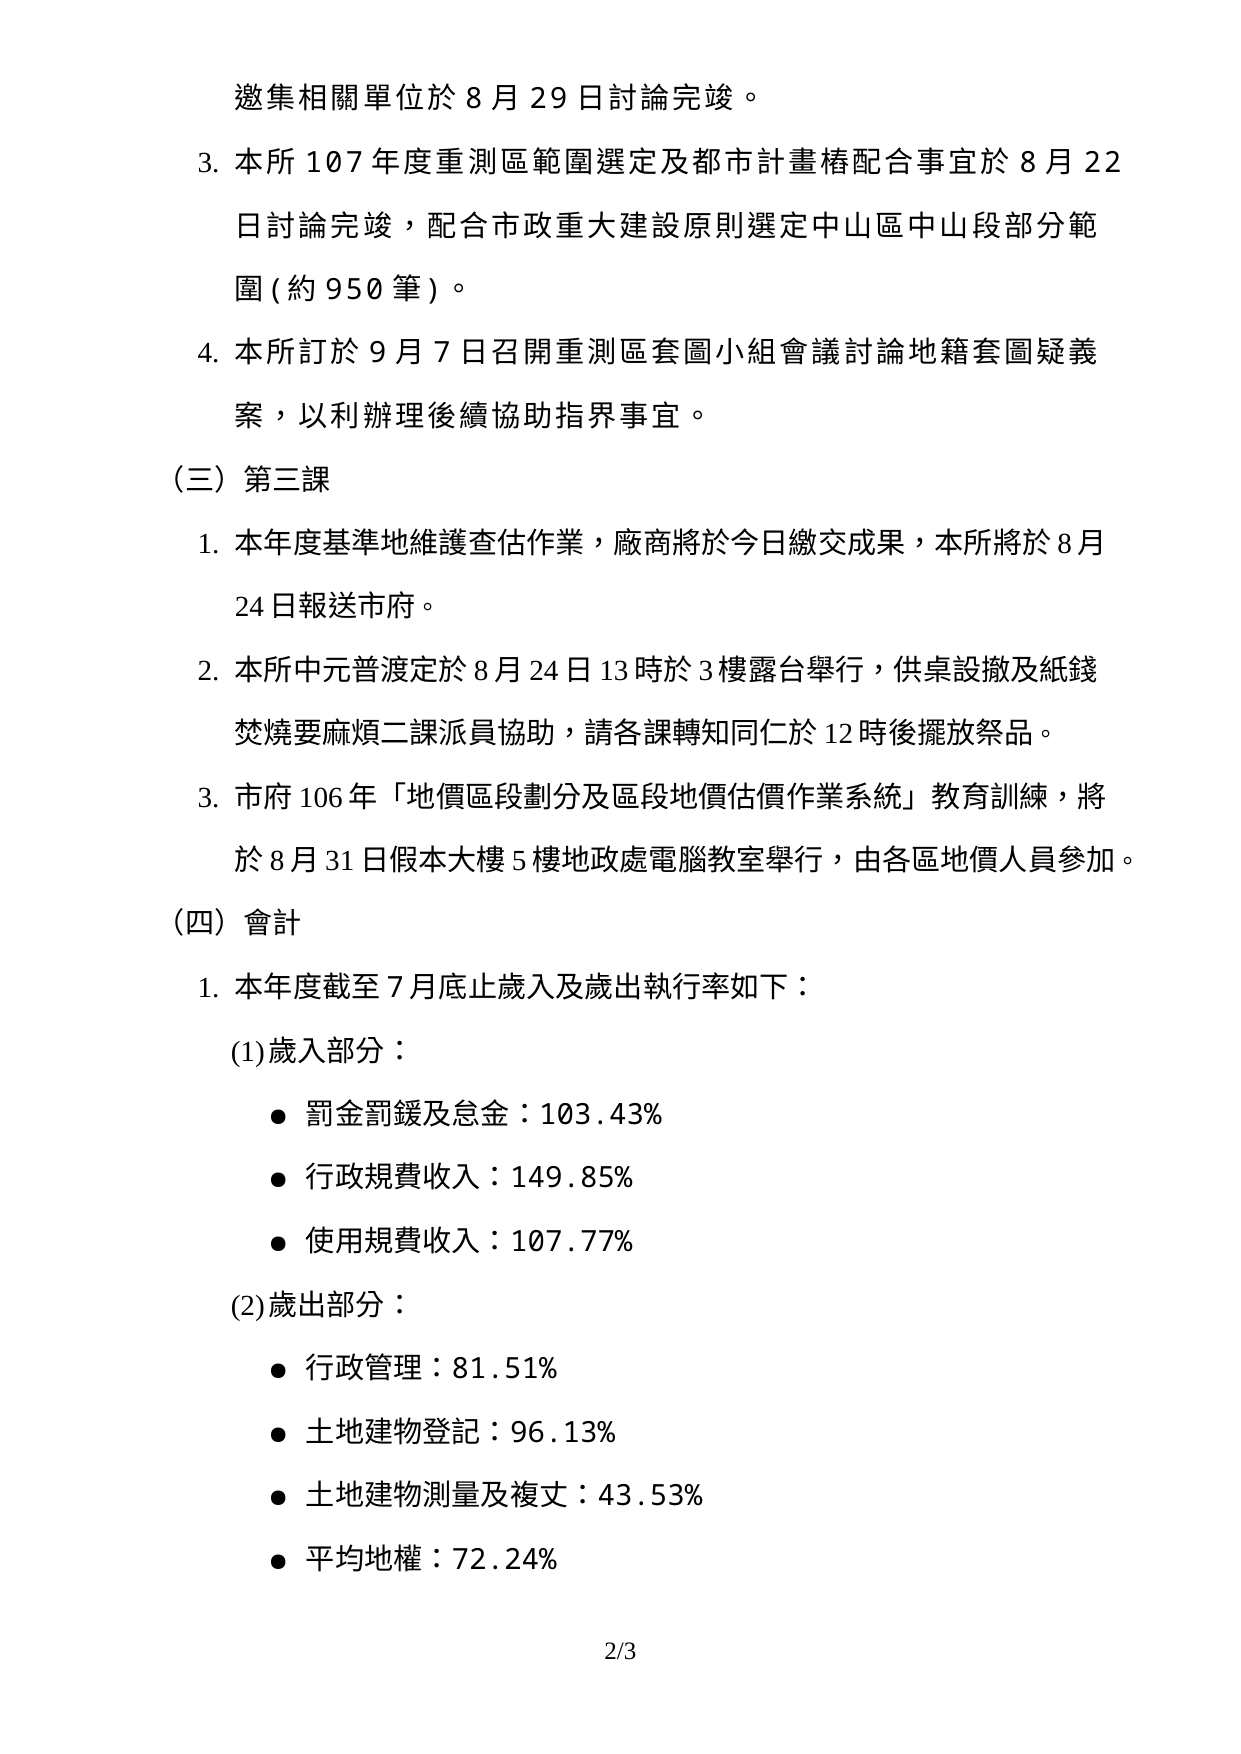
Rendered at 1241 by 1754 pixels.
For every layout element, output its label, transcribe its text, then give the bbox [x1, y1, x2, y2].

list 罰金罰鍰及怠金：103.43% [268, 1091, 1122, 1133]
list 市府106年「地價區段劃分及區段地價估價作業系統」教育訓練，將於8月31日假本大樓5樓地政處電腦教室舉行，由各區地價人員參加。 [197, 773, 1122, 879]
list 邀集相關單位於8月29日討論完竣。 [197, 75, 1122, 117]
list 使用規費收入：107.77% [268, 1218, 1122, 1260]
list 平均地權：72.24% [268, 1535, 1122, 1578]
list 行政管理：81.51% [268, 1344, 1122, 1387]
list 本年度基準地維護查估作業，廠商將於今日繳交成果，本所將於8月24日報送市府。 [197, 519, 1122, 625]
list 本年度截至7月底止歲入及歲出執行率如下： [197, 963, 1122, 1006]
list 會計 [156, 900, 1122, 942]
list 本所訂於9月7日召開重測區套圖小組會議討論地籍套圖疑義案，以利辦理後續協助指界事宜。 [197, 329, 1122, 435]
list 歲出部分： [231, 1281, 1122, 1323]
list 歲入部分： [231, 1027, 1122, 1069]
list 本所中元普渡定於8月24日13時於3樓露台舉行，供桌設撤及紙錢焚燒要麻煩二課派員協助，請各課轉知同仁於12時後擺放祭品。 [197, 646, 1122, 752]
list 土地建物登記：96.13% [268, 1408, 1122, 1451]
list 土地建物測量及複丈：43.53% [268, 1472, 1122, 1514]
list 第三課 [156, 456, 1122, 498]
list 本所107年度重測區範圍選定及都市計畫樁配合事宜於8月22日討論完竣，配合市政重大建設原則選定中山區中山段部分範圍(約950筆)。 [197, 138, 1122, 308]
list 行政規費收入：149.85% [268, 1154, 1122, 1196]
